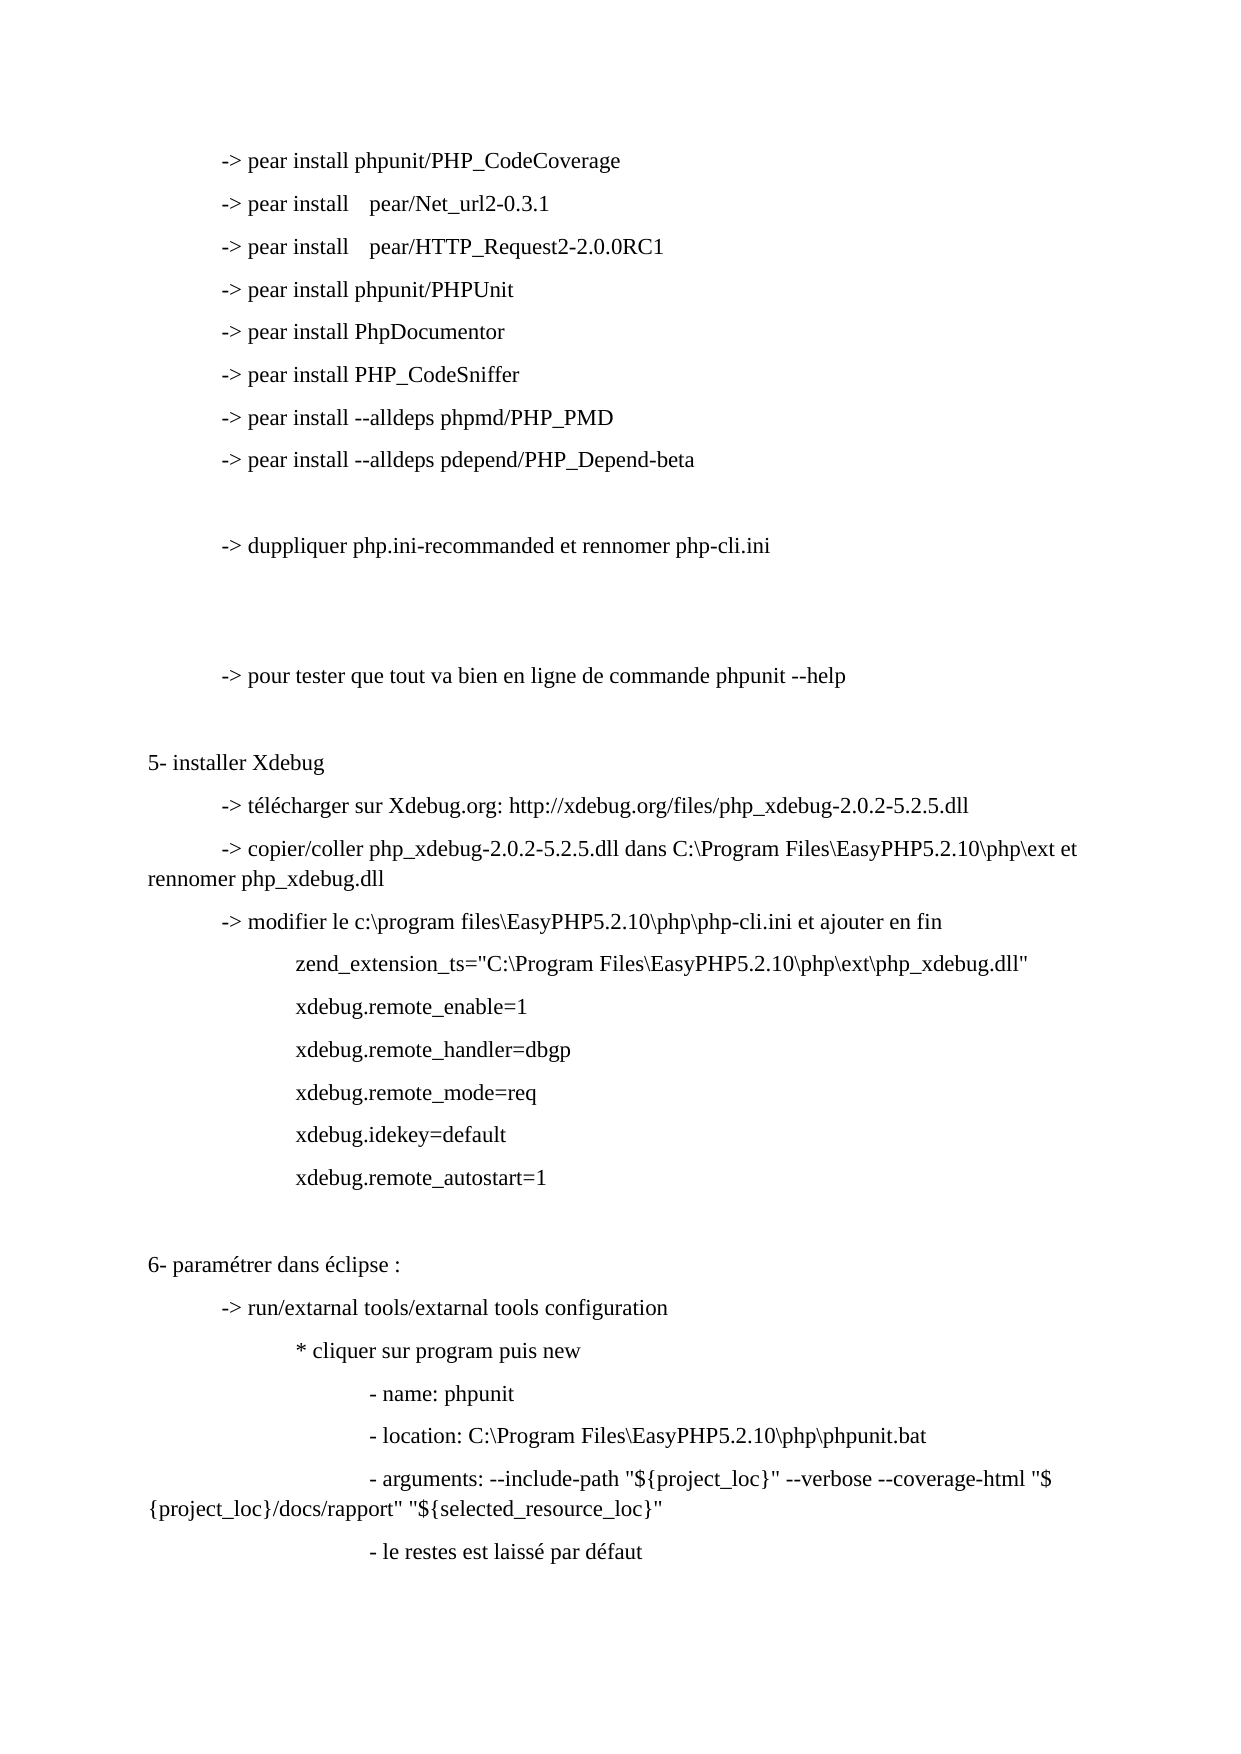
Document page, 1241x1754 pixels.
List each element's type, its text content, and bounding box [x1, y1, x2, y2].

text -> duppliquer php.ini-recommanded et rennomer php-cli.ini [148, 532, 1092, 558]
text - arguments: --include-path "${project_loc}" --verbose --coverage-html "${project_loc}/docs/rapport" "${selected_resource_loc}" [148, 1465, 1092, 1522]
text -> copier/coller php_xdebug-2.0.2-5.2.5.dll dans C:\Program Files\EasyPHP5.2.10\php\ext et rennomer php_xdebug.dll [148, 835, 1092, 891]
text xdebug.idekey=default [148, 1121, 1092, 1148]
text -> pear install --alldeps pdepend/PHP_Depend-beta [148, 447, 1092, 473]
text -> pear install --alldeps phpmd/PHP_PMD [148, 404, 1092, 430]
text zend_extension_ts="C:\Program Files\EasyPHP5.2.10\php\ext\php_xdebug.dll" [148, 951, 1092, 977]
text xdebug.remote_enable=1 [148, 993, 1092, 1019]
text -> modifier le c:\program files\EasyPHP5.2.10\php\php-cli.ini et ajouter en fin [148, 908, 1092, 934]
text -> pear install PhpDocumentor [148, 318, 1092, 345]
text - le restes est laissé par défaut [148, 1538, 1092, 1564]
text -> télécharger sur Xdebug.org: http://xdebug.org/files/php_xdebug-2.0.2-5.2.5.dll [148, 792, 1092, 818]
text -> pear install pear/HTTP_Request2-2.0.0RC1 [148, 233, 1092, 259]
text - name: phpunit [148, 1379, 1092, 1406]
text -> pear install phpunit/PHPUnit [148, 276, 1092, 302]
text -> pour tester que tout va bien en ligne de commande phpunit --help [148, 662, 1092, 688]
text xdebug.remote_autostart=1 [148, 1164, 1092, 1190]
text -> pear install pear/Net_url2-0.3.1 [148, 190, 1092, 217]
text -> run/extarnal tools/extarnal tools configuration [148, 1294, 1092, 1321]
text xdebug.remote_mode=req [148, 1079, 1092, 1105]
text -> pear install phpunit/PHP_CodeCoverage [148, 148, 1092, 174]
text xdebug.remote_handler=dbgp [148, 1036, 1092, 1062]
text 6- paramétrer dans éclipse : [148, 1251, 1092, 1278]
text 5- installer Xdebug [148, 749, 1092, 776]
text -> pear install PHP_CodeSniffer [148, 361, 1092, 387]
text * cliquer sur program puis new [148, 1337, 1092, 1363]
text - location: C:\Program Files\EasyPHP5.2.10\php\phpunit.bat [148, 1422, 1092, 1449]
